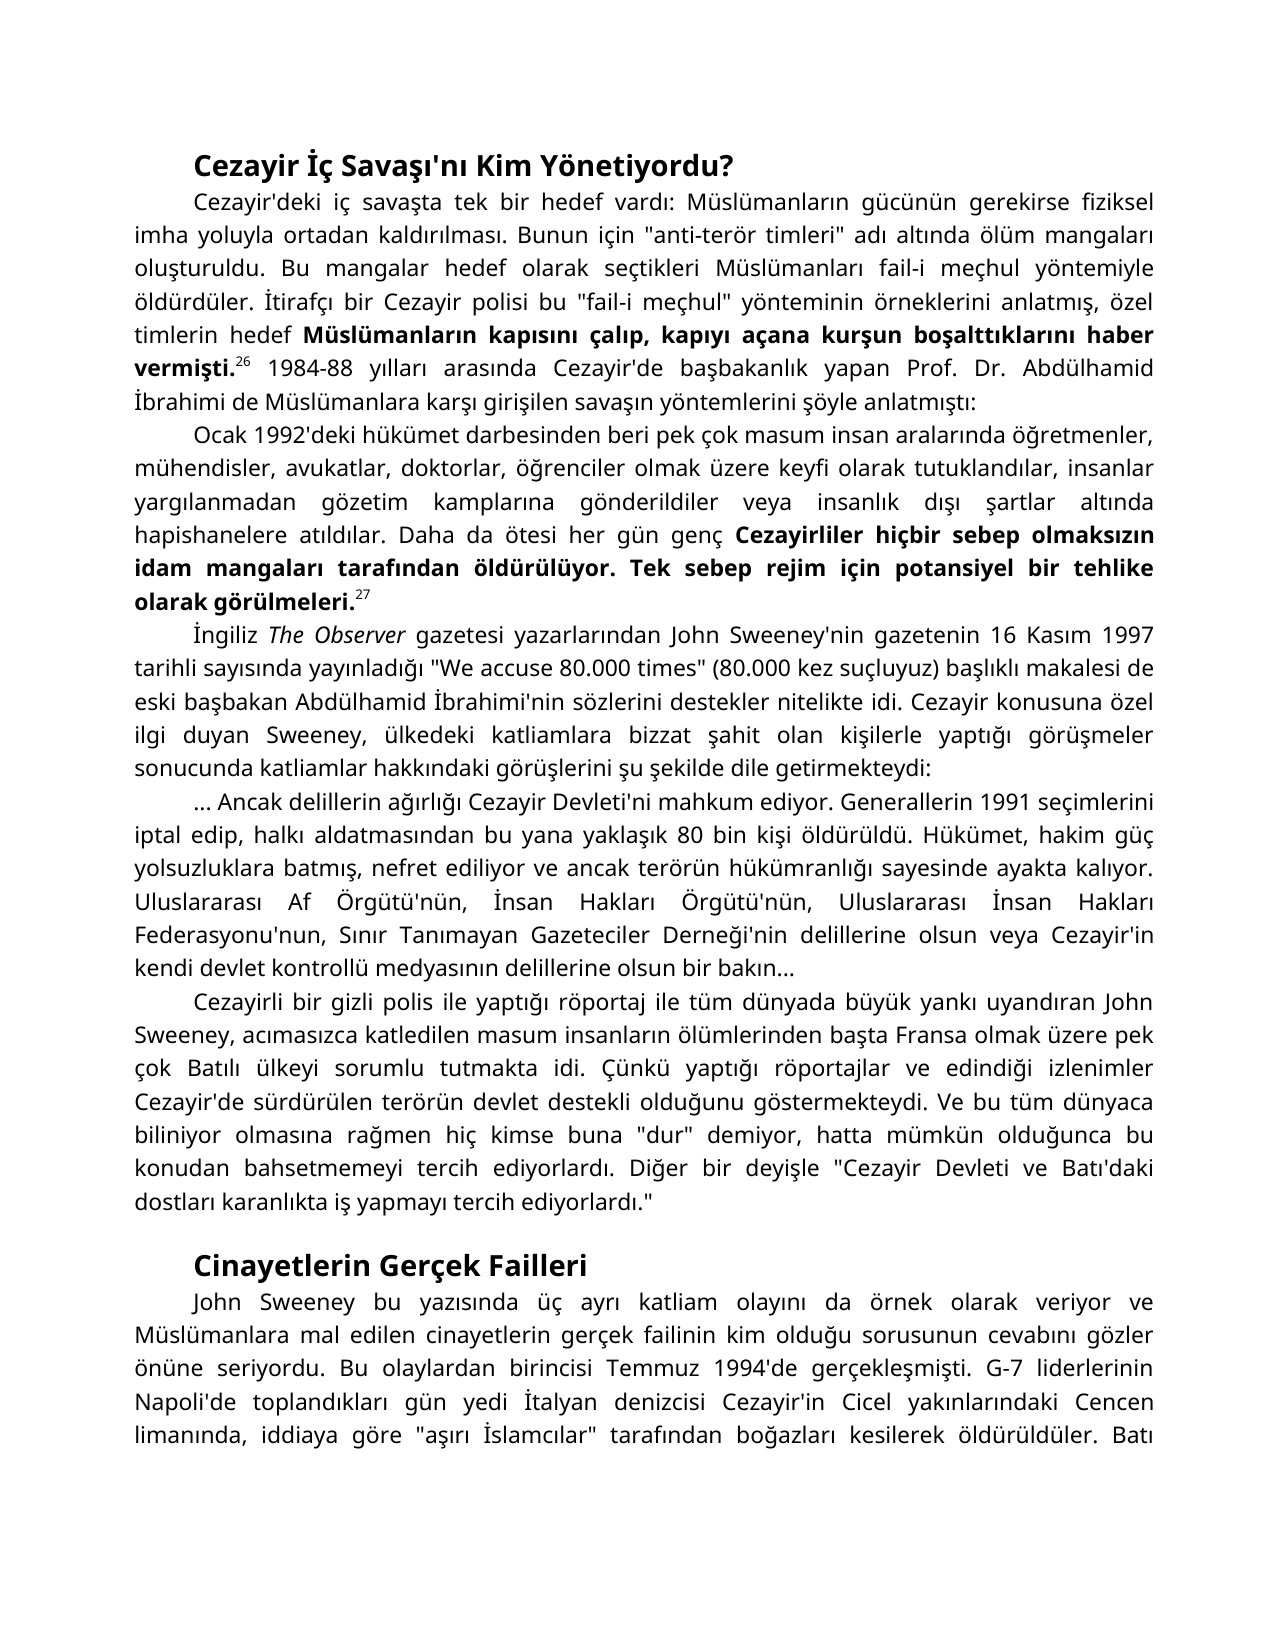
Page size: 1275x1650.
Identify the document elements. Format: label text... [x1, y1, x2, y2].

text ... Ancak delillerin ağırlığı Cezayir Devleti'ni mahkum ediyor. Generallerin 1991 seçimlerini iptal edip, halkı aldatmasından bu yana yaklaşık 80 bin kişi öldürüldü. Hükümet, hakim güç yolsuzluklara batmış, nefret ediliyor ve ancak terörün hükümranlığı sayesinde ayakta kalıyor. Uluslararası Af Örgütü'nün, İnsan Hakları Örgütü'nün, Uluslararası İnsan Hakları Federasyonu'nun, Sınır Tanımayan Gazeteciler Derneği'nin delillerine olsun veya Cezayir'in kendi devlet kontrollü medyasının delillerine olsun bir bakın... [134, 783, 1155, 983]
subtitle Cezayir İç Savaşı'nı Kim Yönetiyordu? [134, 150, 1155, 183]
text John Sweeney bu yazısında üç ayrı katliam olayını da örnek olarak veriyor ve Müslümanlara mal edilen cinayetlerin gerçek failinin kim olduğu sorusunun cevabını gözler önüne seriyordu. Bu olaylardan birincisi Temmuz 1994'de gerçekleşmişti. G-7 liderlerinin Napoli'de toplandıkları gün yedi İtalyan denizcisi Cezayir'in Cicel yakınlarındaki Cencen limanında, iddiaya göre "aşırı İslamcılar" tarafından boğazları kesilerek öldürüldüler. Batı [134, 1283, 1155, 1450]
text Cezayir'deki iç savaşta tek bir hedef vardı: Müslümanların gücünün gerekirse fiziksel imha yoluyla ortadan kaldırılması. Bunun için "anti-terör timleri" adı altında ölüm mangaları oluşturuldu. Bu mangalar hedef olarak seçtikleri Müslümanları fail-i meçhul yöntemiyle öldürdüler. İtirafçı bir Cezayir polisi bu "fail-i meçhul" yönteminin örneklerini anlatmış, özel timlerin hedef Müslümanların kapısını çalıp, kapıyı açana kurşun boşalttıklarını haber vermişti.26 1984-88 yılları arasında Cezayir'de başbakanlık yapan Prof. Dr. Abdülhamid İbrahimi de Müslümanlara karşı girişilen savaşın yöntemlerini şöyle anlatmıştı: [134, 183, 1155, 417]
subtitle Cinayetlerin Gerçek Failleri [134, 1250, 1155, 1283]
text Ocak 1992'deki hükümet darbesinden beri pek çok masum insan aralarında öğretmenler, mühendisler, avukatlar, doktorlar, öğrenciler olmak üzere keyfi olarak tutuklandılar, insanlar yargılanmadan gözetim kamplarına gönderildiler veya insanlık dışı şartlar altında hapishanelere atıldılar. Daha da ötesi her gün genç Cezayirliler hiçbir sebep olmaksızın idam mangaları tarafından öldürülüyor. Tek sebep rejim için potansiyel bir tehlike olarak görülmeleri.27 [134, 417, 1155, 617]
text İngiliz The Observer gazetesi yazarlarından John Sweeney'nin gazetenin 16 Kasım 1997 tarihli sayısında yayınladığı "We accuse 80.000 times" (80.000 kez suçluyuz) başlıklı makalesi de eski başbakan Abdülhamid İbrahimi'nin sözlerini destekler nitelikte idi. Cezayir konusuna özel ilgi duyan Sweeney, ülkedeki katliamlara bizzat şahit olan kişilerle yaptığı görüşmeler sonucunda katliamlar hakkındaki görüşlerini şu şekilde dile getirmekteydi: [134, 617, 1155, 783]
text Cezayirli bir gizli polis ile yaptığı röportaj ile tüm dünyada büyük yankı uyandıran John Sweeney, acımasızca katledilen masum insanların ölümlerinden başta Fransa olmak üzere pek çok Batılı ülkeyi sorumlu tutmakta idi. Çünkü yaptığı röportajlar ve edindiği izlenimler Cezayir'de sürdürülen terörün devlet destekli olduğunu göstermekteydi. Ve bu tüm dünyaca biliniyor olmasına rağmen hiç kimse buna "dur" demiyor, hatta mümkün olduğunca bu konudan bahsetmemeyi tercih ediyorlardı. Diğer bir deyişle "Cezayir Devleti ve Batı'daki dostları karanlıkta iş yapmayı tercih ediyorlardı." [134, 983, 1155, 1217]
